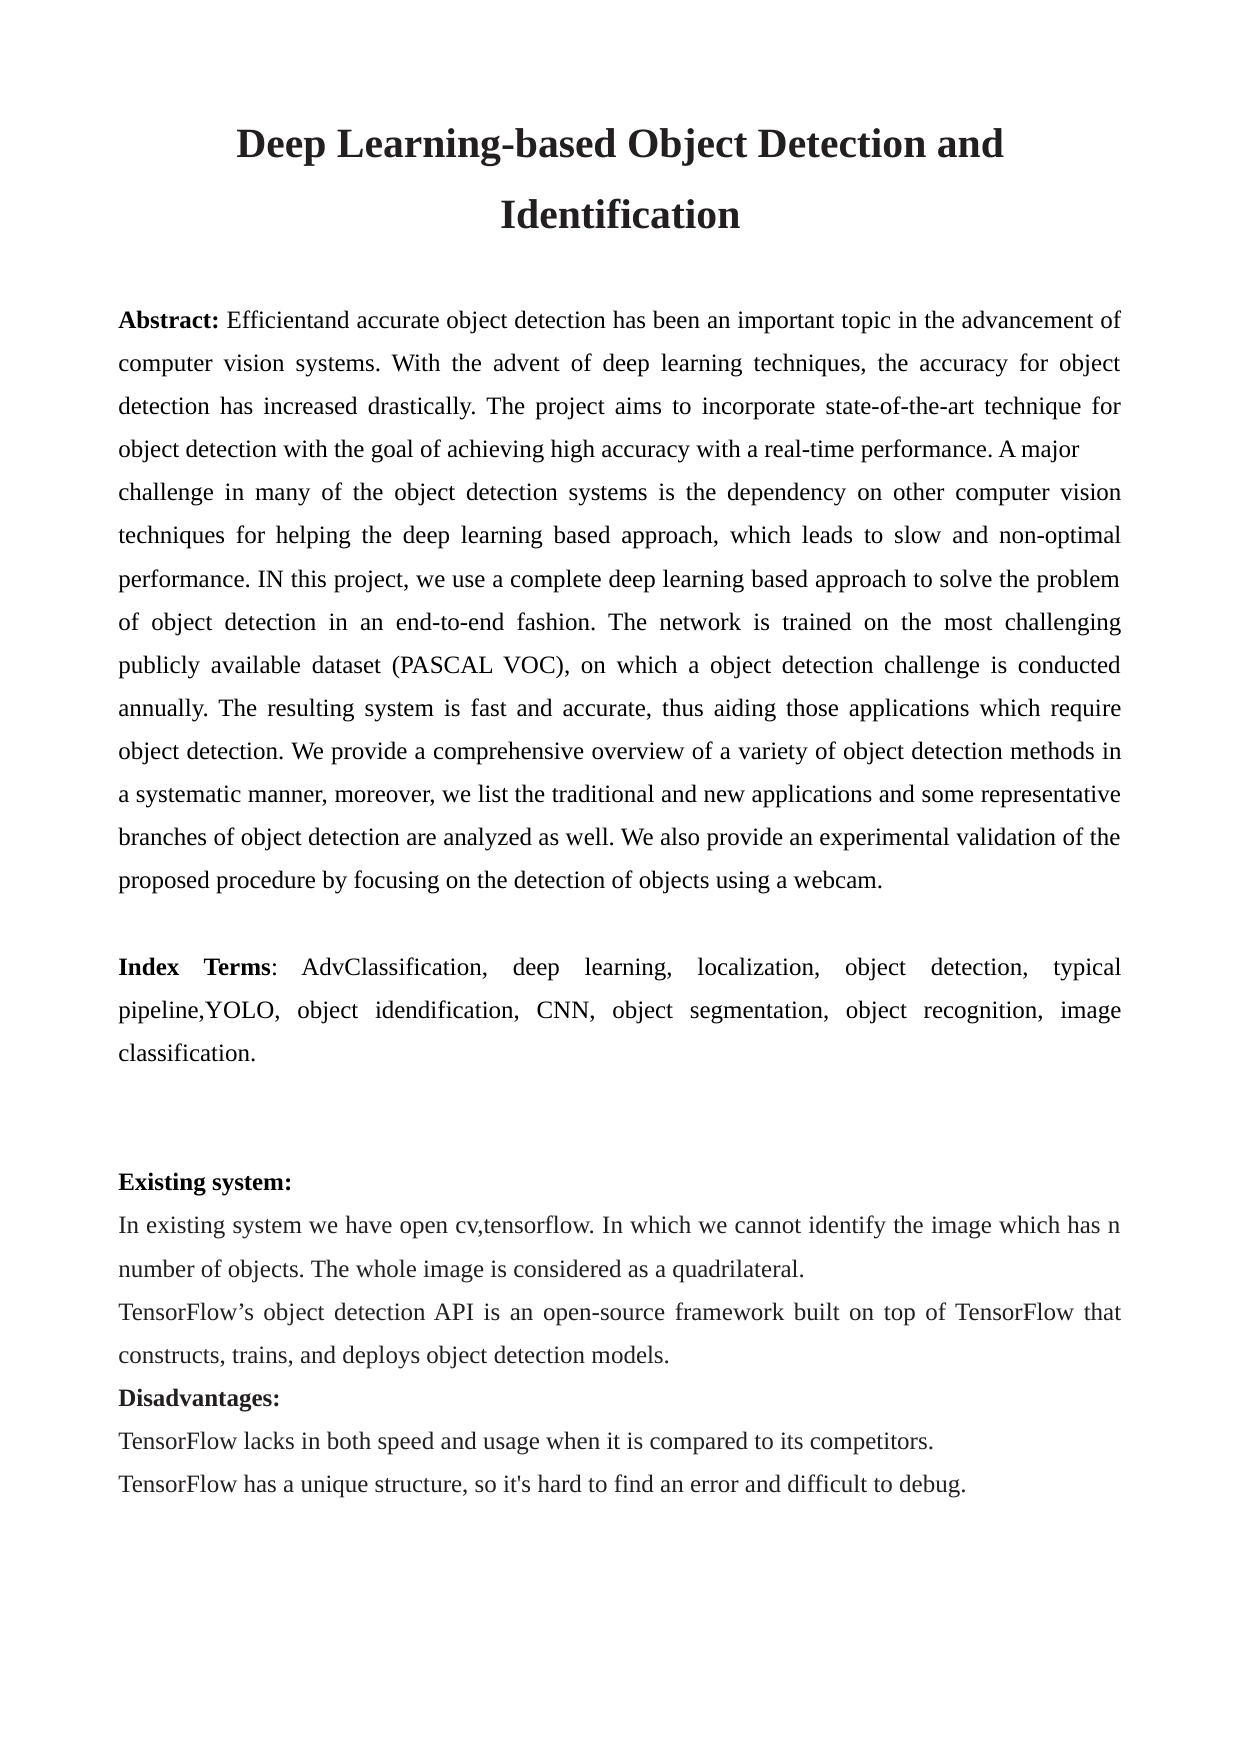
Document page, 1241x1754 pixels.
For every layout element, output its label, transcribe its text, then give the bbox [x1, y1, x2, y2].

text Deep Learning-based Object Detection and Identification [118, 118, 1122, 238]
text TensorFlow has a unique structure, so it's hard to find an error and difficult to debug. [118, 1469, 1122, 1498]
text TensorFlow’s object detection API is an open-source framework built on top of TensorFlow that constructs, trains, and deploys object detection models. [118, 1297, 1122, 1369]
text Existing system: [118, 1167, 1122, 1196]
text In existing system we have open cv,tensorflow. In which we cannot identify the image which has n number of objects. The whole image is considered as a quadrilateral. [118, 1211, 1122, 1282]
text challenge in many of the object detection systems is the dependency on other computer vision techniques for helping the deep learning based approach, which leads to slow and non-optimal performance. IN this project, we use a complete deep learning based approach to solve the problem of object detection in an end-to-end fashion. The network is trained on the most challenging publicly available dataset (PASCAL VOC), on which a object detection challenge is conducted annually. The resulting system is fast and accurate, thus aiding those applications which require object detection. We provide a comprehensive overview of a variety of object detection methods in a systematic manner, moreover, we list the traditional and new applications and some representative branches of object detection are analyzed as well. We also provide an experimental validation of the proposed procedure by focusing on the detection of objects using a webcam. [118, 477, 1122, 894]
text Disadvantages: [118, 1383, 1122, 1412]
text TensorFlow lacks in both speed and usage when it is compared to its competitors. [118, 1426, 1122, 1455]
text Index Terms: AdvClassification, deep learning, localization, object detection, typical pipeline,YOLO, object idendification, CNN, object segmentation, object recognition, image classification. [118, 952, 1122, 1067]
text Abstract: Efficientand accurate object detection has been an important topic in the advancement of computer vision systems. With the advent of deep learning techniques, the accuracy for object detection has increased drastically. The project aims to incorporate state-of-the-art technique for object detection with the goal of achieving high accuracy with a real-time performance. A major [118, 305, 1122, 463]
